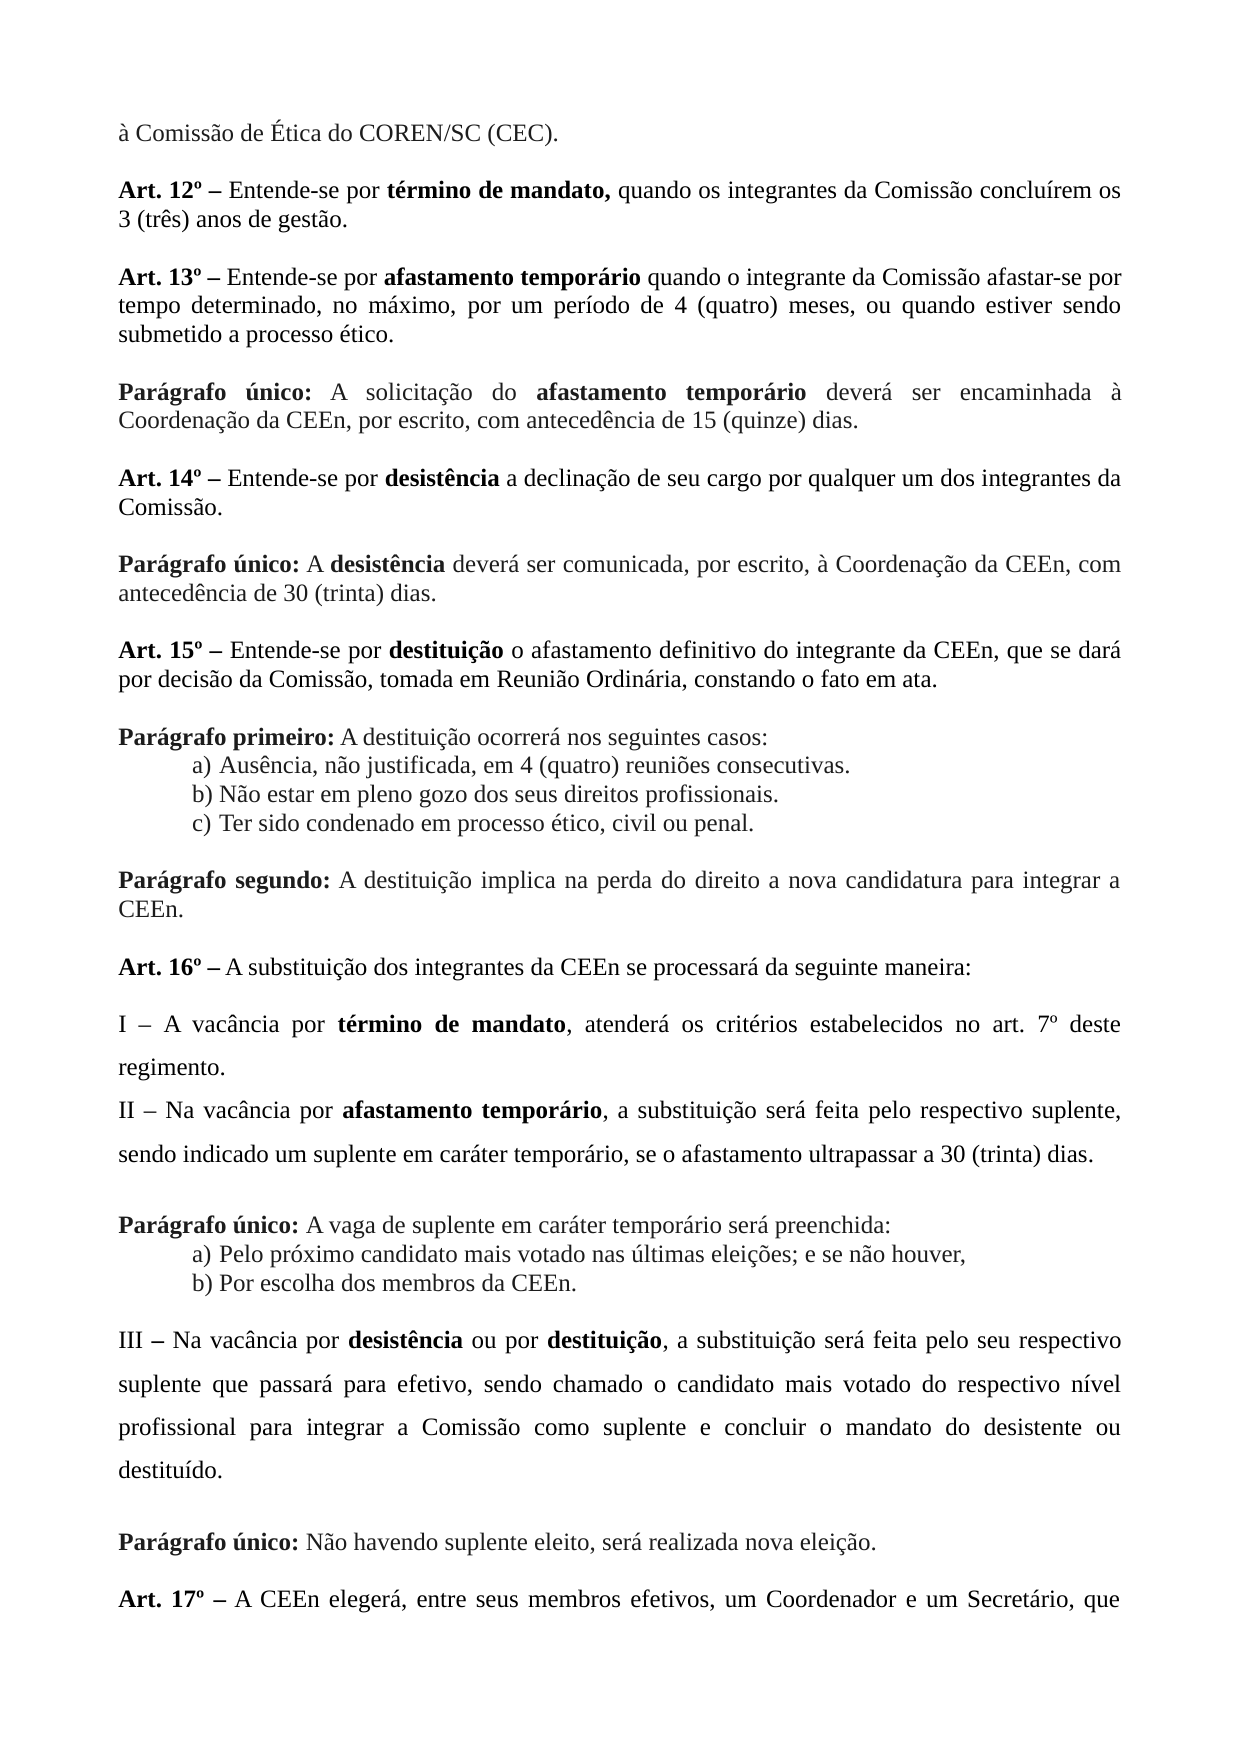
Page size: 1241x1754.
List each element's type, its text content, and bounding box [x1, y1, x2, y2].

list Ausência, não justificada, em 4 (quatro) reuniões consecutivas. [118, 751, 1122, 779]
text Parágrafo único: Não havendo suplente eleito, será realizada nova eleição. [118, 1527, 1122, 1556]
list Não estar em pleno gozo dos seus direitos profissionais. [118, 779, 1122, 808]
text à Comissão de Ética do COREN/SC (CEC). [118, 118, 1122, 147]
list Por escolha dos membros da CEEn. [118, 1268, 1122, 1297]
text Art. 12º – Entende-se por término de mandato, quando os integrantes da Comissão concluírem os 3 (três) anos de gestão. [118, 176, 1122, 233]
text Parágrafo segundo: A destituição implica na perda do direito a nova candidatura para integrar a CEEn. [118, 866, 1122, 923]
text Parágrafo único: A desistência deverá ser comunicada, por escrito, à Coordenação da CEEn, com antecedência de 30 (trinta) dias. [118, 549, 1122, 607]
text I – A vacância por término de mandato, atenderá os critérios estabelecidos no art. 7º deste regimento. [118, 1009, 1122, 1081]
list Pelo próximo candidato mais votado nas últimas eleições; e se não houver, [118, 1239, 1122, 1268]
text III – Na vacância por desistência ou por destituição, a substituição será feita pelo seu respectivo suplente que passará para efetivo, sendo chamado o candidato mais votado do respectivo nível profissional para integrar a Comissão como suplente e concluir o mandato do desistente ou destituído. [118, 1326, 1122, 1484]
text Parágrafo único: A vaga de suplente em caráter temporário será preenchida: [118, 1211, 1122, 1239]
text Art. 16º – A substituição dos integrantes da CEEn se processará da seguinte maneira: [118, 952, 1122, 981]
text Parágrafo primeiro: A destituição ocorrerá nos seguintes casos: [118, 722, 1122, 751]
text Art. 15º – Entende-se por destituição o afastamento definitivo do integrante da CEEn, que se dará por decisão da Comissão, tomada em Reunião Ordinária, constando o fato em ata. [118, 636, 1122, 693]
text Art. 17º – A CEEn elegerá, entre seus membros efetivos, um Coordenador e um Secretário, que [118, 1584, 1122, 1613]
text Art. 13º – Entende-se por afastamento temporário quando o integrante da Comissão afastar-se por tempo determinado, no máximo, por um período de 4 (quatro) meses, ou quando estiver sendo submetido a processo ético. [118, 262, 1122, 348]
text II – Na vacância por afastamento temporário, a substituição será feita pelo respectivo suplente, sendo indicado um suplente em caráter temporário, se o afastamento ultrapassar a 30 (trinta) dias. [118, 1096, 1122, 1167]
list Ter sido condenado em processo ético, civil ou penal. [118, 808, 1122, 837]
text Art. 14º – Entende-se por desistência a declinação de seu cargo por qualquer um dos integrantes da Comissão. [118, 463, 1122, 521]
text Parágrafo único: A solicitação do afastamento temporário deverá ser encaminhada à Coordenação da CEEn, por escrito, com antecedência de 15 (quinze) dias. [118, 377, 1122, 434]
